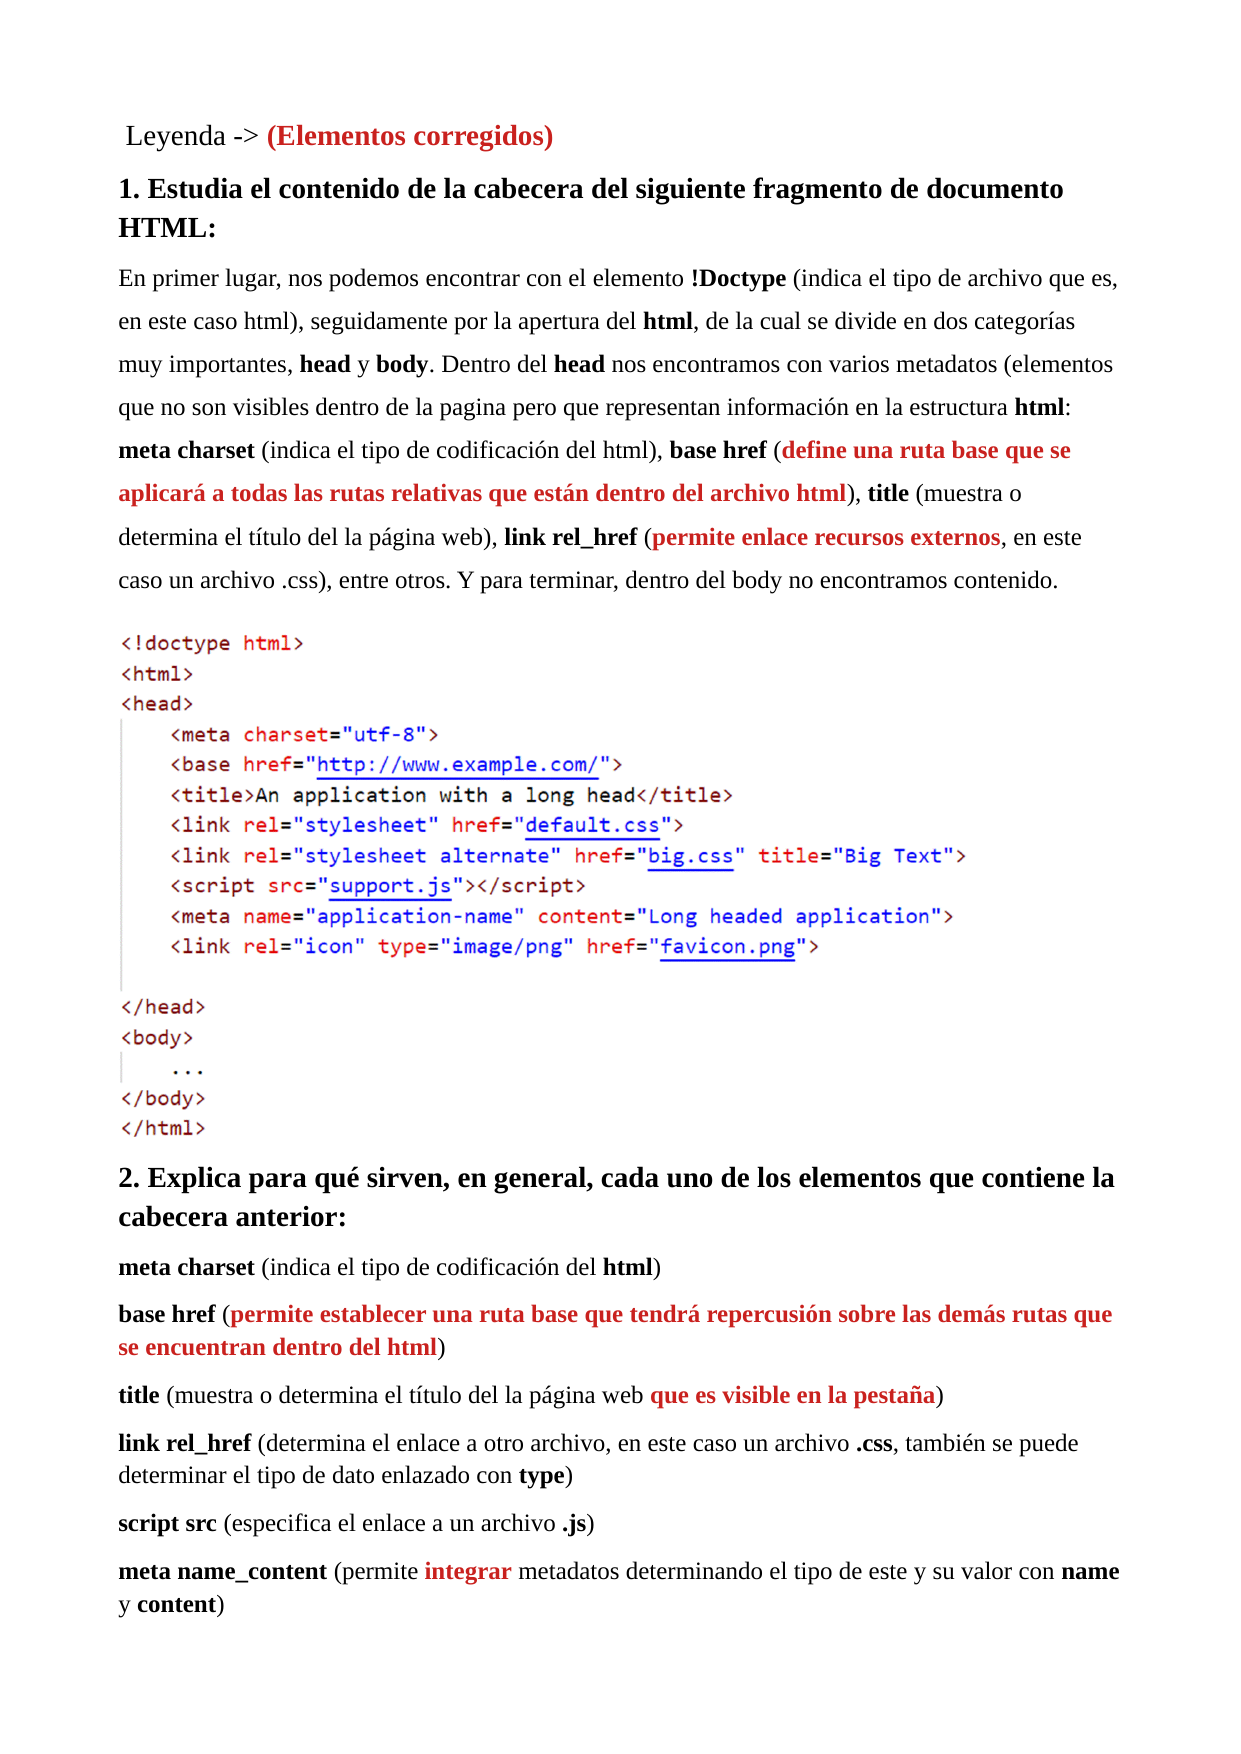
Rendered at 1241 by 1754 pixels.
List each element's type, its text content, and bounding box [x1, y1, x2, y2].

text Leyenda -> (Elementos corregidos) [118, 118, 1122, 152]
text script src (especifica el enlace a un archivo .js) [118, 1508, 1122, 1537]
picture [118, 622, 1003, 1142]
text 1. Estudia el contenido de la cabecera del siguiente fragmento de documento HTML: [118, 171, 1122, 243]
text base href (permite establecer una ruta base que tendrá repercusión sobre las demás rutas que se encuentran dentro del html) [118, 1299, 1122, 1361]
text link rel_href (determina el enlace a otro archivo, en este caso un archivo .css, también se puede determinar el tipo de dato enlazado con type) [118, 1428, 1122, 1489]
text meta charset (indica el tipo de codificación del html) [118, 1252, 1122, 1281]
text title (muestra o determina el título del la página web que es visible en la pestaña) [118, 1380, 1122, 1409]
text En primer lugar, nos podemos encontrar con el elemento !Doctype (indica el tipo de archivo que es, en este caso html), seguidamente por la apertura del html, de la cual se divide en dos categorías muy importantes, head y body. Dentro del head nos encontramos con varios metadatos (elementos que no son visibles dentro de la pagina pero que representan información en la estructura html: meta charset (indica el tipo de codificación del html), base href (define una ruta base que se aplicará a todas las rutas relativas que están dentro del archivo html), title (muestra o determina el título del la página web), link rel_href (permite enlace recursos externos, en este caso un archivo .css), entre otros. Y para terminar, dentro del body no encontramos contenido. [118, 263, 1122, 593]
text 2. Explica para qué sirven, en general, cada uno de los elementos que contiene la cabecera anterior: [118, 1160, 1122, 1232]
text meta name_content (permite integrar metadatos determinando el tipo de este y su valor con name y content) [118, 1556, 1122, 1618]
